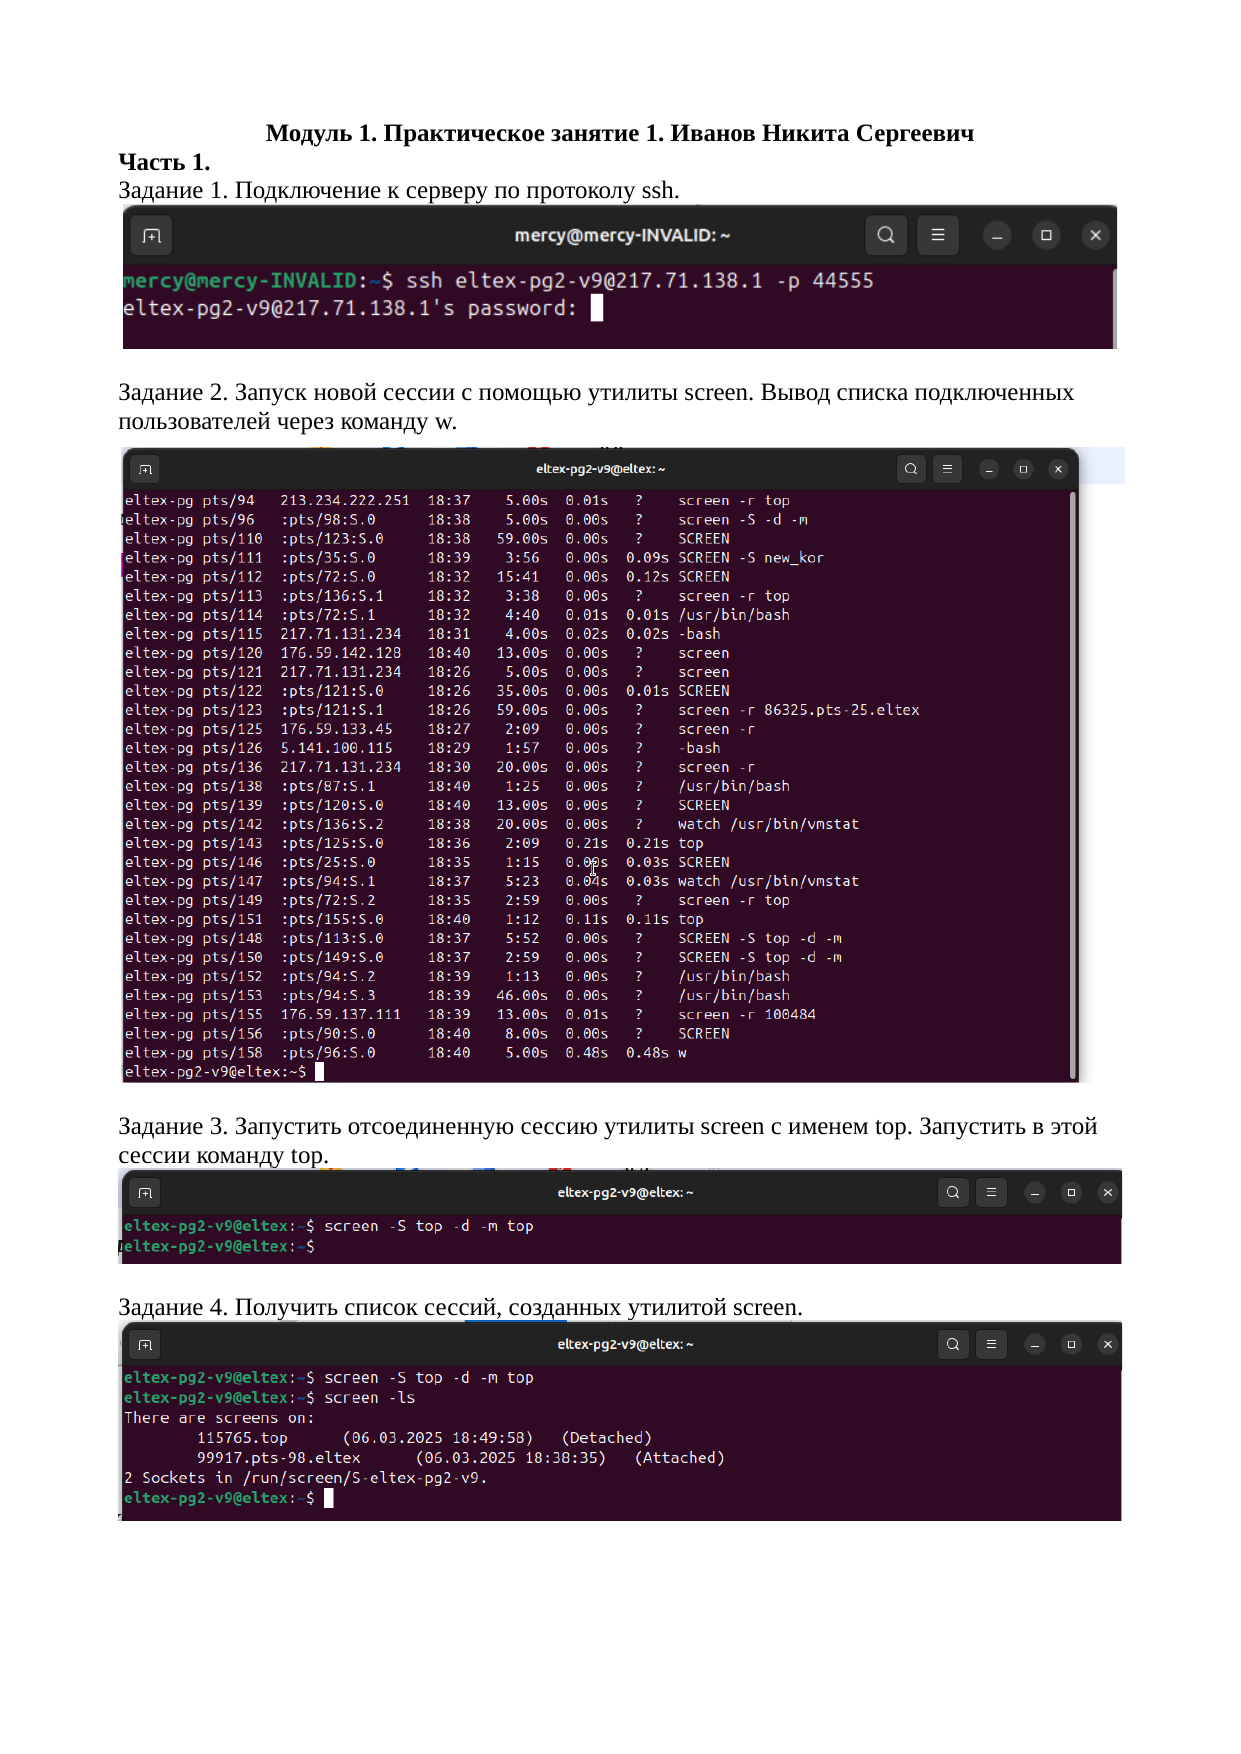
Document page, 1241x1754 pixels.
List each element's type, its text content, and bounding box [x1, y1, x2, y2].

text Задание 4. Получить список сессий, созданных утилитой screen. [118, 1292, 1122, 1320]
text Модуль 1. Практическое занятие 1. Иванов Никита Сергеевич [118, 118, 1122, 147]
text Задание 2. Запуск новой сессии с помощью утилиты screen. Вывод списка подключенных пользователей через команду w. [118, 377, 1122, 435]
picture [118, 1320, 1123, 1521]
text Задание 1. Подключение к серверу по протоколу ssh. [118, 176, 1122, 204]
picture [118, 1168, 1123, 1264]
picture [121, 447, 1126, 1083]
text Часть 1. [118, 147, 1122, 176]
text Задание 3. Запустить отсоединенную сессию утилиты screen с именем top. Запустить в этой сессии команду top. [118, 1111, 1122, 1168]
picture [123, 204, 1118, 349]
